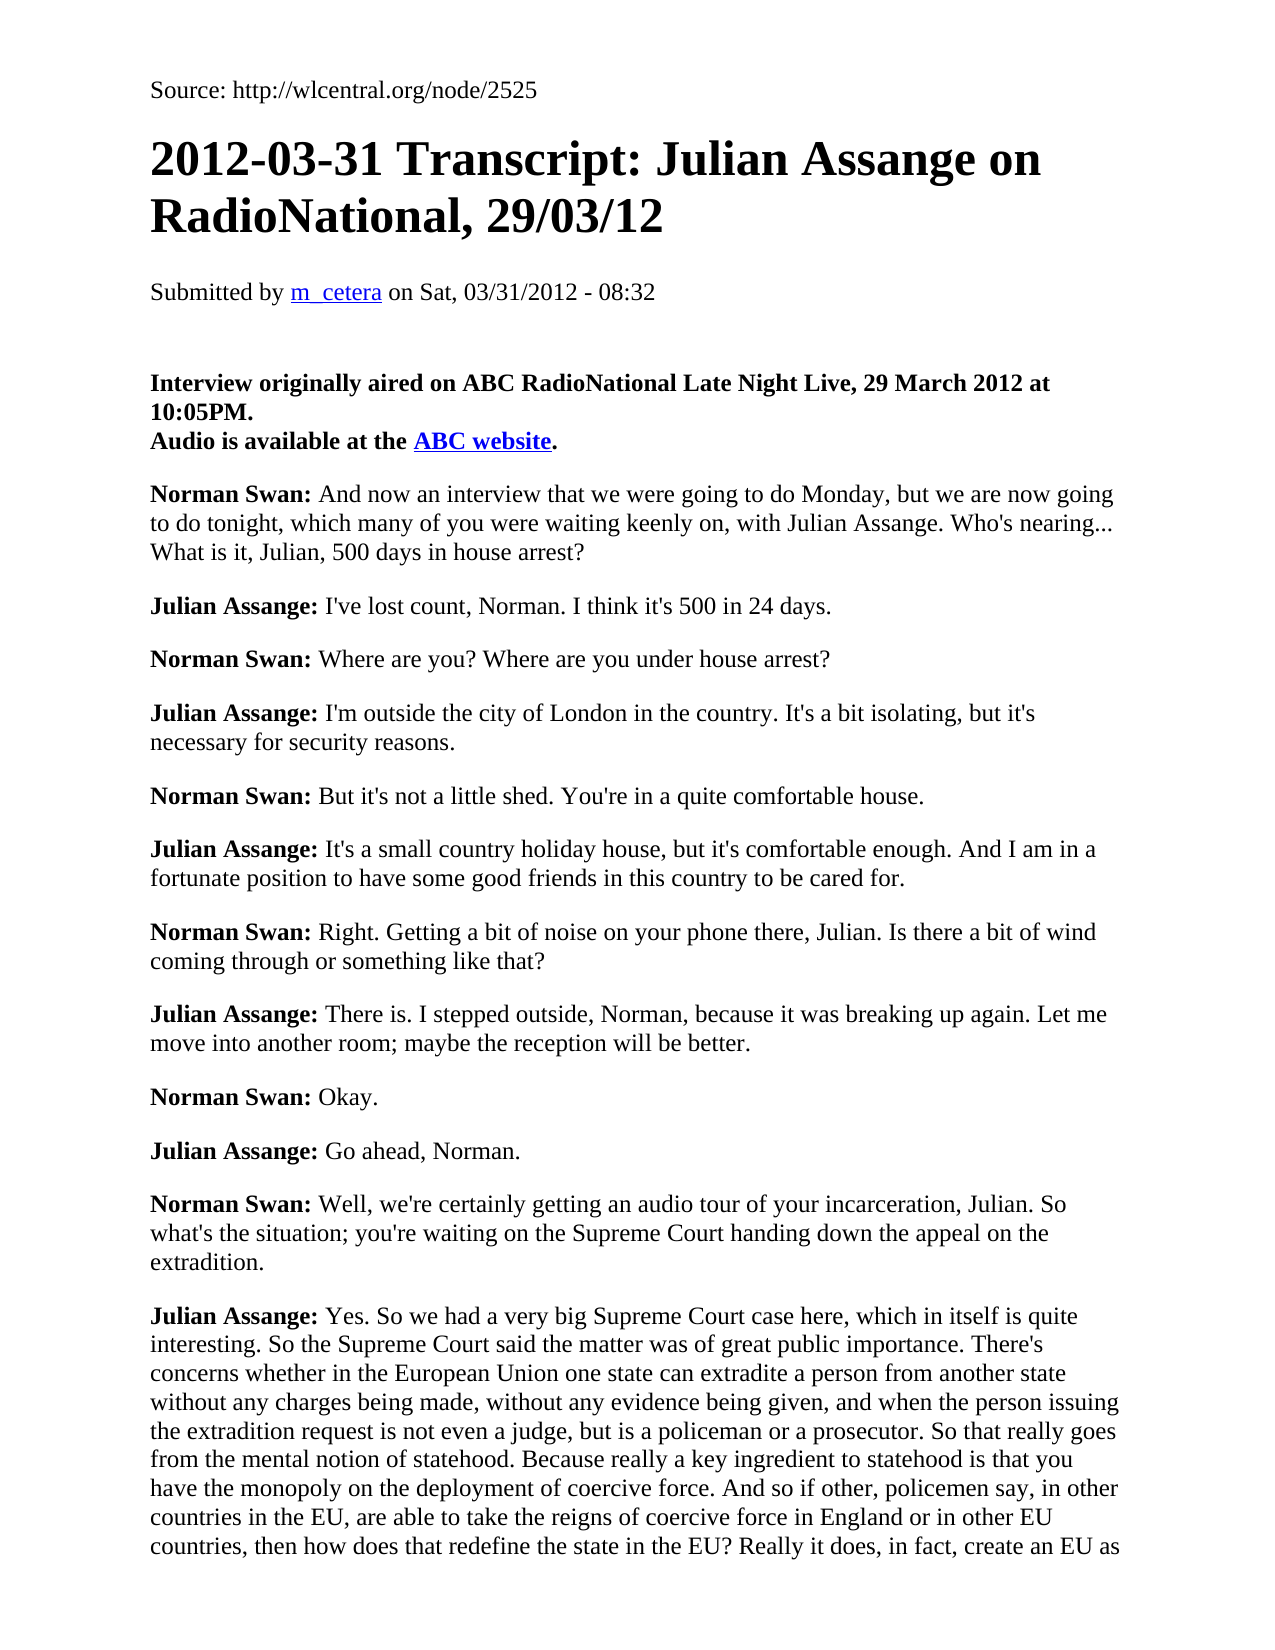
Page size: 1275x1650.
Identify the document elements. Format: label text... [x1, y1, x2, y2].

text Submitted by m_cetera on Sat, 03/31/2012 - 08:32 [150, 277, 1125, 306]
text Julian Assange: It's a small country holiday house, but it's comfortable enough. And I am in a fortunate position to have some good friends in this country to be cared for. [150, 834, 1125, 892]
text Norman Swan: Well, we're certainly getting an audio tour of your incarceration, Julian. So what's the situation; you're waiting on the Supreme Court handing down the appeal on the extradition. [150, 1189, 1125, 1276]
text Norman Swan: Okay. [150, 1082, 1125, 1111]
text Norman Swan: Where are you? Where are you under house arrest? [150, 644, 1125, 673]
text Julian Assange: I've lost count, Norman. I think it's 500 in 24 days. [150, 591, 1125, 619]
text Norman Swan: But it's not a little shed. You're in a quite comfortable house. [150, 781, 1125, 809]
text 2012-03-31 Transcript: Julian Assange on RadioNational, 29/03/12 [150, 129, 1125, 244]
text Julian Assange: Yes. So we had a very big Supreme Court case here, which in itself is quite interesting. So the Supreme Court said the matter was of great public importance. There's concerns whether in the European Union one state can extradite a person from another state without any charges being made, without any evidence being given, and when the person issuing the extradition request is not even a judge, but is a policeman or a prosecutor. So that really goes from the mental notion of statehood. Because really a key ingredient to statehood is that you have the monopoly on the deployment of coercive force. And so if other, policemen say, in other countries in the EU, are able to take the reigns of coercive force in England or in other EU countries, then how does that redefine the state in the EU? Really it does, in fact, create an EU as [150, 1301, 1125, 1559]
text Interview originally aired on ABC RadioNational Late Night Live, 29 March 2012 at 10:05PM. Audio is available at the ABC website. [150, 368, 1125, 454]
text Julian Assange: I'm outside the city of London in the country. It's a bit isolating, but it's necessary for security reasons. [150, 698, 1125, 756]
text Norman Swan: Right. Getting a bit of noise on your phone there, Julian. Is there a bit of wind coming through or something like that? [150, 917, 1125, 974]
text Julian Assange: Go ahead, Norman. [150, 1136, 1125, 1164]
text Julian Assange: There is. I stepped outside, Norman, because it was breaking up again. Let me move into another room; maybe the reception will be better. [150, 999, 1125, 1057]
text Source: http://wlcentral.org/node/2525 [150, 75, 1125, 104]
text Norman Swan: And now an interview that we were going to do Monday, but we are now going to do tonight, which many of you were waiting keenly on, with Julian Assange. Who's nearing... What is it, Julian, 500 days in house arrest? [150, 479, 1125, 566]
